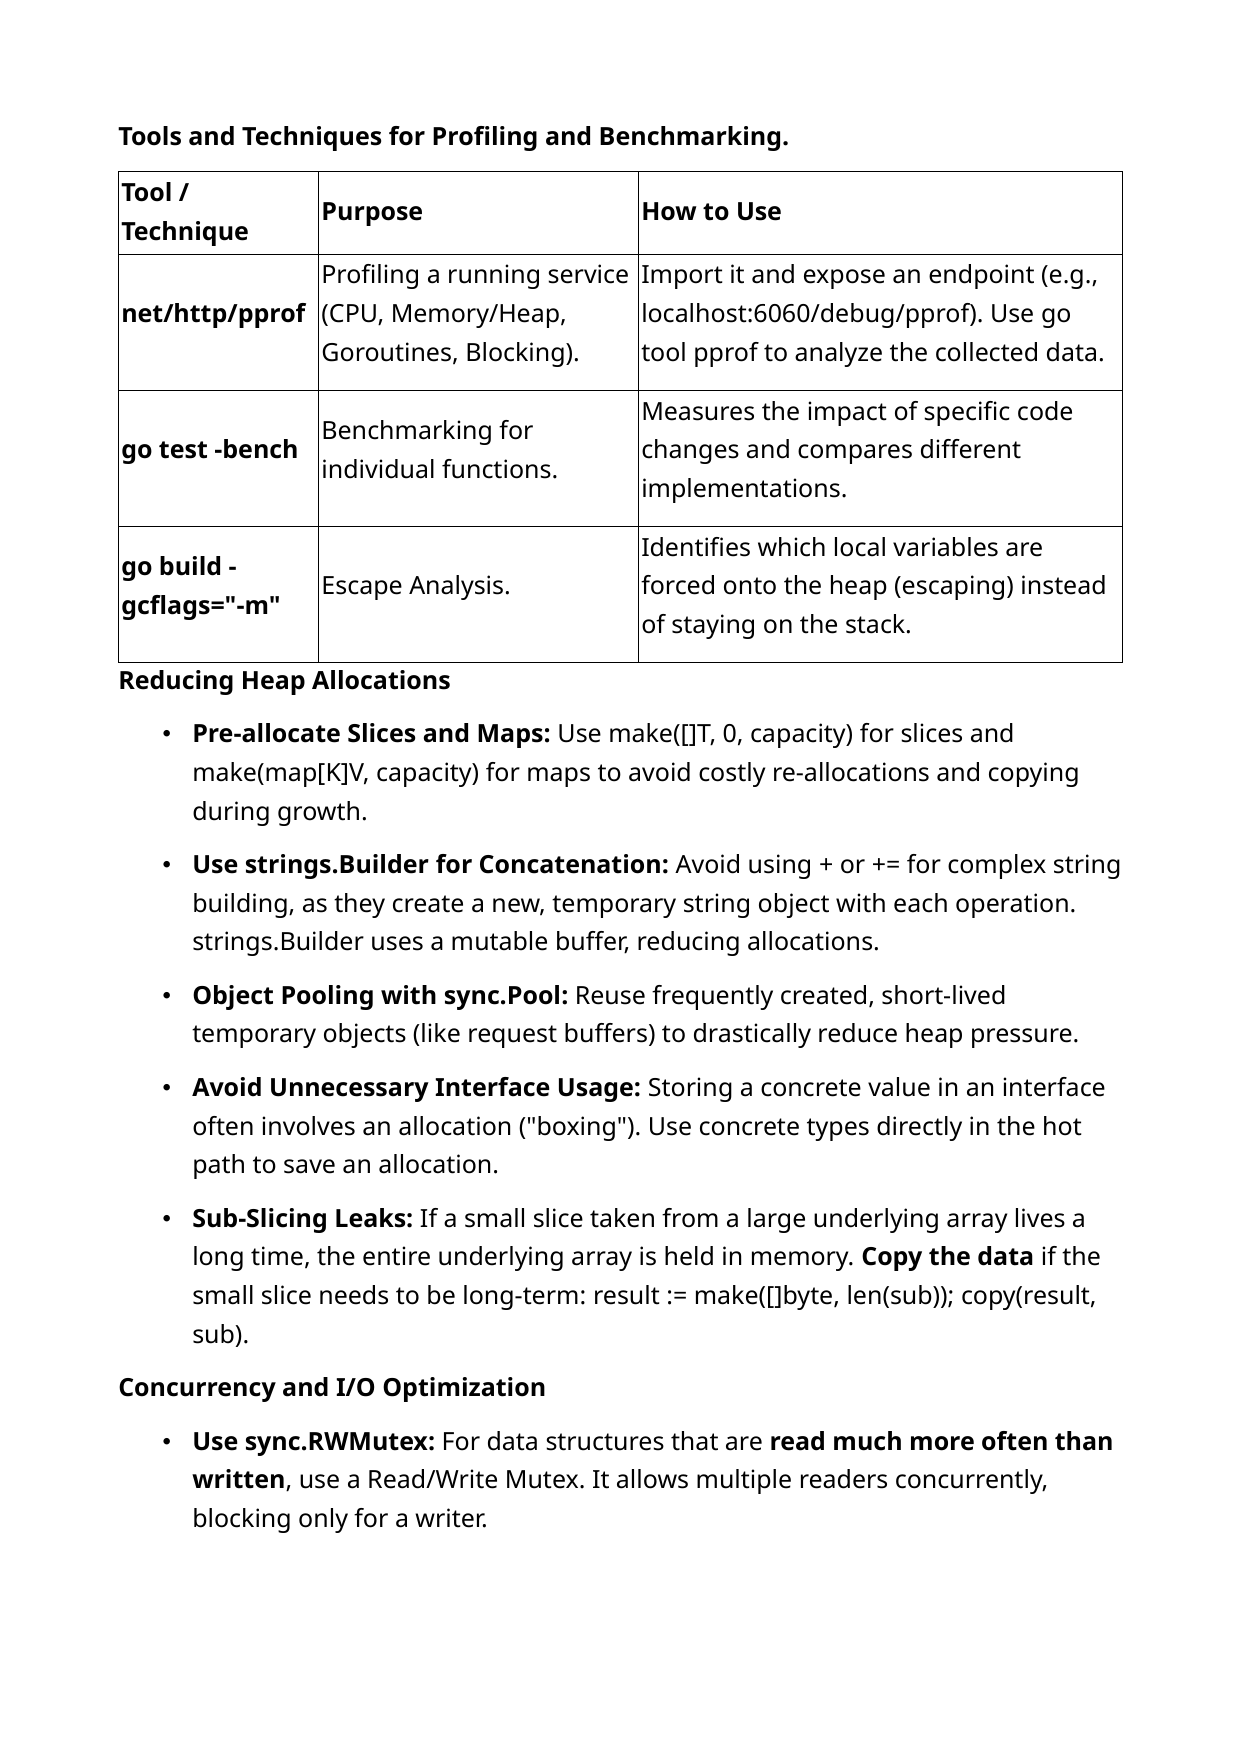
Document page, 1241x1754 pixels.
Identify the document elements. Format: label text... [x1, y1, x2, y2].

list Object Pooling with sync.Pool: Reuse frequently created, short-lived temporary objects (like request buffers) to drastically reduce heap pressure. [162, 977, 1122, 1050]
table_cell Profiling a running service (CPU, Memory/Heap, Goroutines, Blocking). [319, 255, 638, 390]
list Sub-Slicing Leaks: If a small slice taken from a large underlying array lives a long time, the entire underlying array is held in memory. Copy the data if the small slice needs to be long-term: result := make([]byte, len(sub)); copy(result, sub). [162, 1200, 1122, 1351]
table_cell go test -bench [119, 391, 318, 526]
table_header Tool / Technique [119, 172, 318, 254]
table_cell net/http/pprof [119, 255, 318, 390]
table_cell Escape Analysis. [319, 527, 638, 662]
table_cell Import it and expose an endpoint (e.g., localhost:6060/debug/pprof). Use go tool pprof to analyze the collected data. [639, 255, 1122, 390]
subtitle Concurrency and I/O Optimization [118, 1370, 1122, 1404]
list Use strings.Builder for Concatenation: Avoid using + or += for complex string building, as they create a new, temporary string object with each operation. strings.Builder uses a mutable buffer, reducing allocations. [162, 847, 1122, 958]
table_cell go build -gcflags="-m" [119, 527, 318, 662]
subtitle Tools and Techniques for Profiling and Benchmarking. [118, 118, 1122, 152]
list Avoid Unnecessary Interface Usage: Storing a concrete value in an interface often involves an allocation ("boxing"). Use concrete types directly in the hot path to save an allocation. [162, 1069, 1122, 1181]
table_header Purpose [319, 172, 638, 254]
table_cell Benchmarking for individual functions. [319, 391, 638, 526]
list Pre-allocate Slices and Maps: Use make([]T, 0, capacity) for slices and make(map[K]V, capacity) for maps to avoid costly re-allocations and copying during growth. [162, 716, 1122, 827]
table_cell Identifies which local variables are forced onto the heap (escaping) instead of staying on the stack. [639, 527, 1122, 662]
table_header How to Use [639, 172, 1122, 254]
list Use sync.RWMutex: For data structures that are read much more often than written, use a Read/Write Mutex. It allows multiple readers concurrently, blocking only for a writer. [162, 1423, 1122, 1535]
subtitle Reducing Heap Allocations [118, 663, 1122, 696]
table_cell Measures the impact of specific code changes and compares different implementations. [639, 391, 1122, 526]
